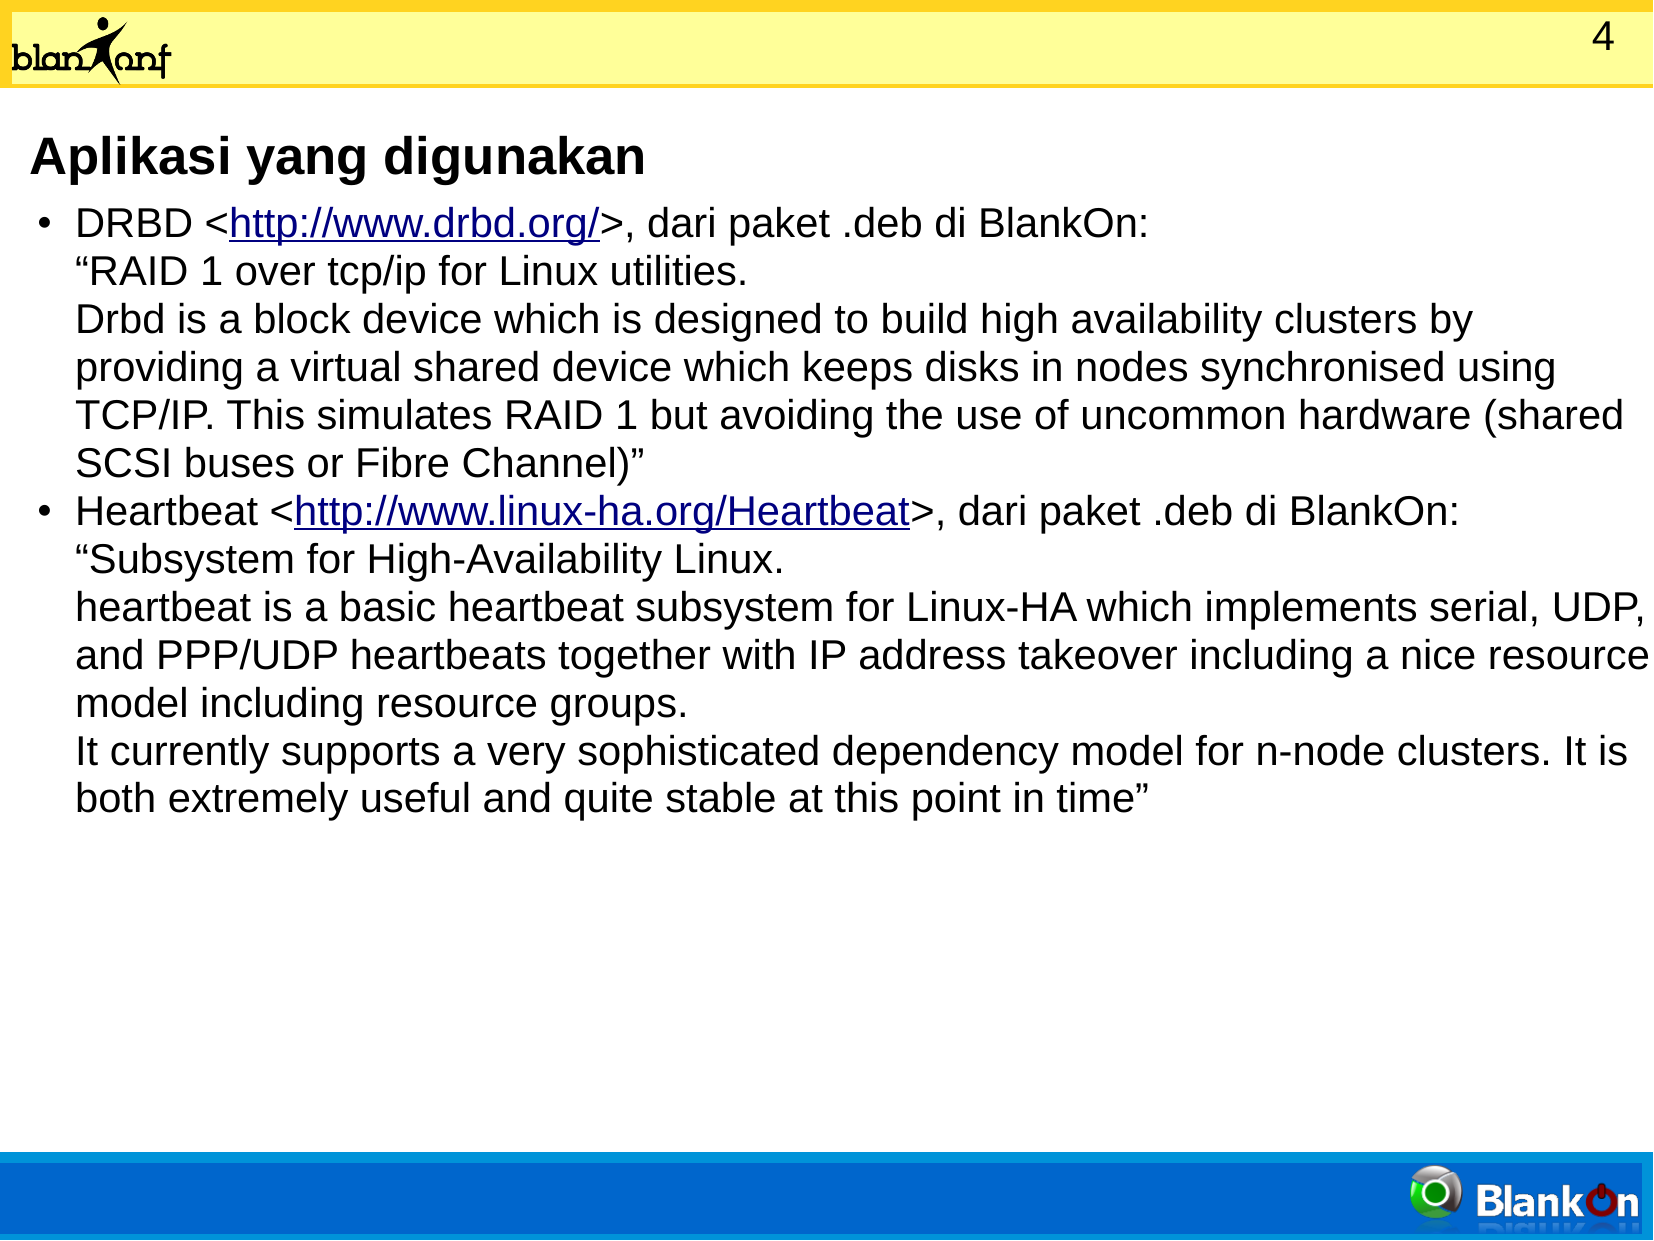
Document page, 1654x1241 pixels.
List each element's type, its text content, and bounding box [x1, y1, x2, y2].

list DRBD <http://www.drbd.org/>, dari paket .deb di BlankOn: “RAID 1 over tcp/ip for Linux utilities. Drbd is a block device which is designed to build high availability clusters by providing a virtual shared device which keeps disks in nodes synchronised using TCP/IP. This simulates RAID 1 but avoiding the use of uncommon hardware (shared SCSI buses or Fibre Channel)” [37, 198, 1653, 486]
picture [1405, 1164, 1641, 1233]
subtitle Aplikasi yang digunakan [29, 125, 1624, 186]
list Heartbeat <http://www.linux-ha.org/Heartbeat>, dari paket .deb di BlankOn: “Subsystem for High-Availability Linux. heartbeat is a basic heartbeat subsystem for Linux-HA which implements serial, UDP, and PPP/UDP heartbeats together with IP address takeover including a nice resource model including resource groups. It currently supports a very sophisticated dependency model for n-node clusters. It is both extremely useful and quite stable at this point in time” [37, 486, 1653, 822]
picture [11, 17, 172, 85]
